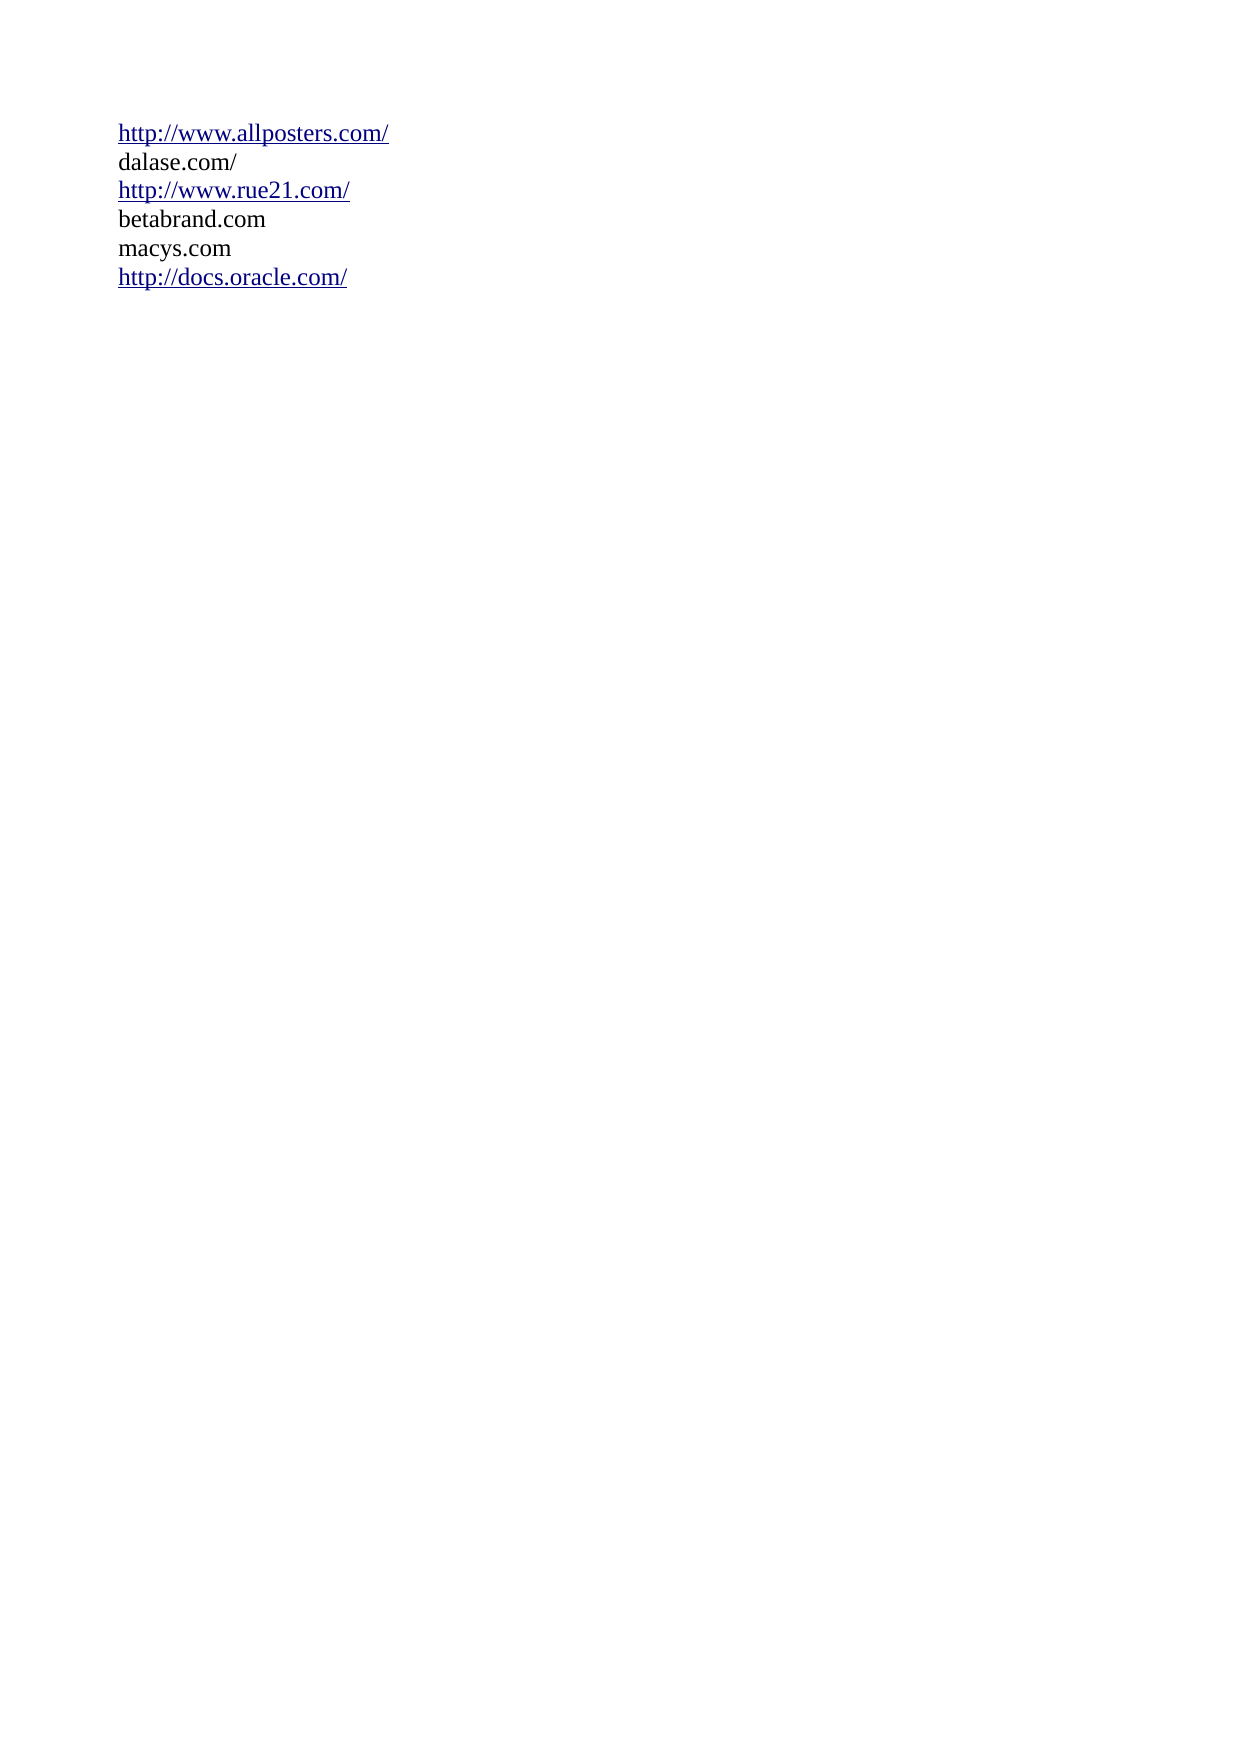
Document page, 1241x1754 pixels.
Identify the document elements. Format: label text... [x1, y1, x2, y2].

text betabrand.com [118, 204, 1122, 233]
text macys.com [118, 233, 1122, 262]
text dalase.com/ [118, 147, 1122, 176]
text http://www.rue21.com/ [118, 176, 1122, 204]
text http://docs.oracle.com/ [118, 262, 1122, 291]
text http://www.allposters.com/ [118, 118, 1122, 147]
